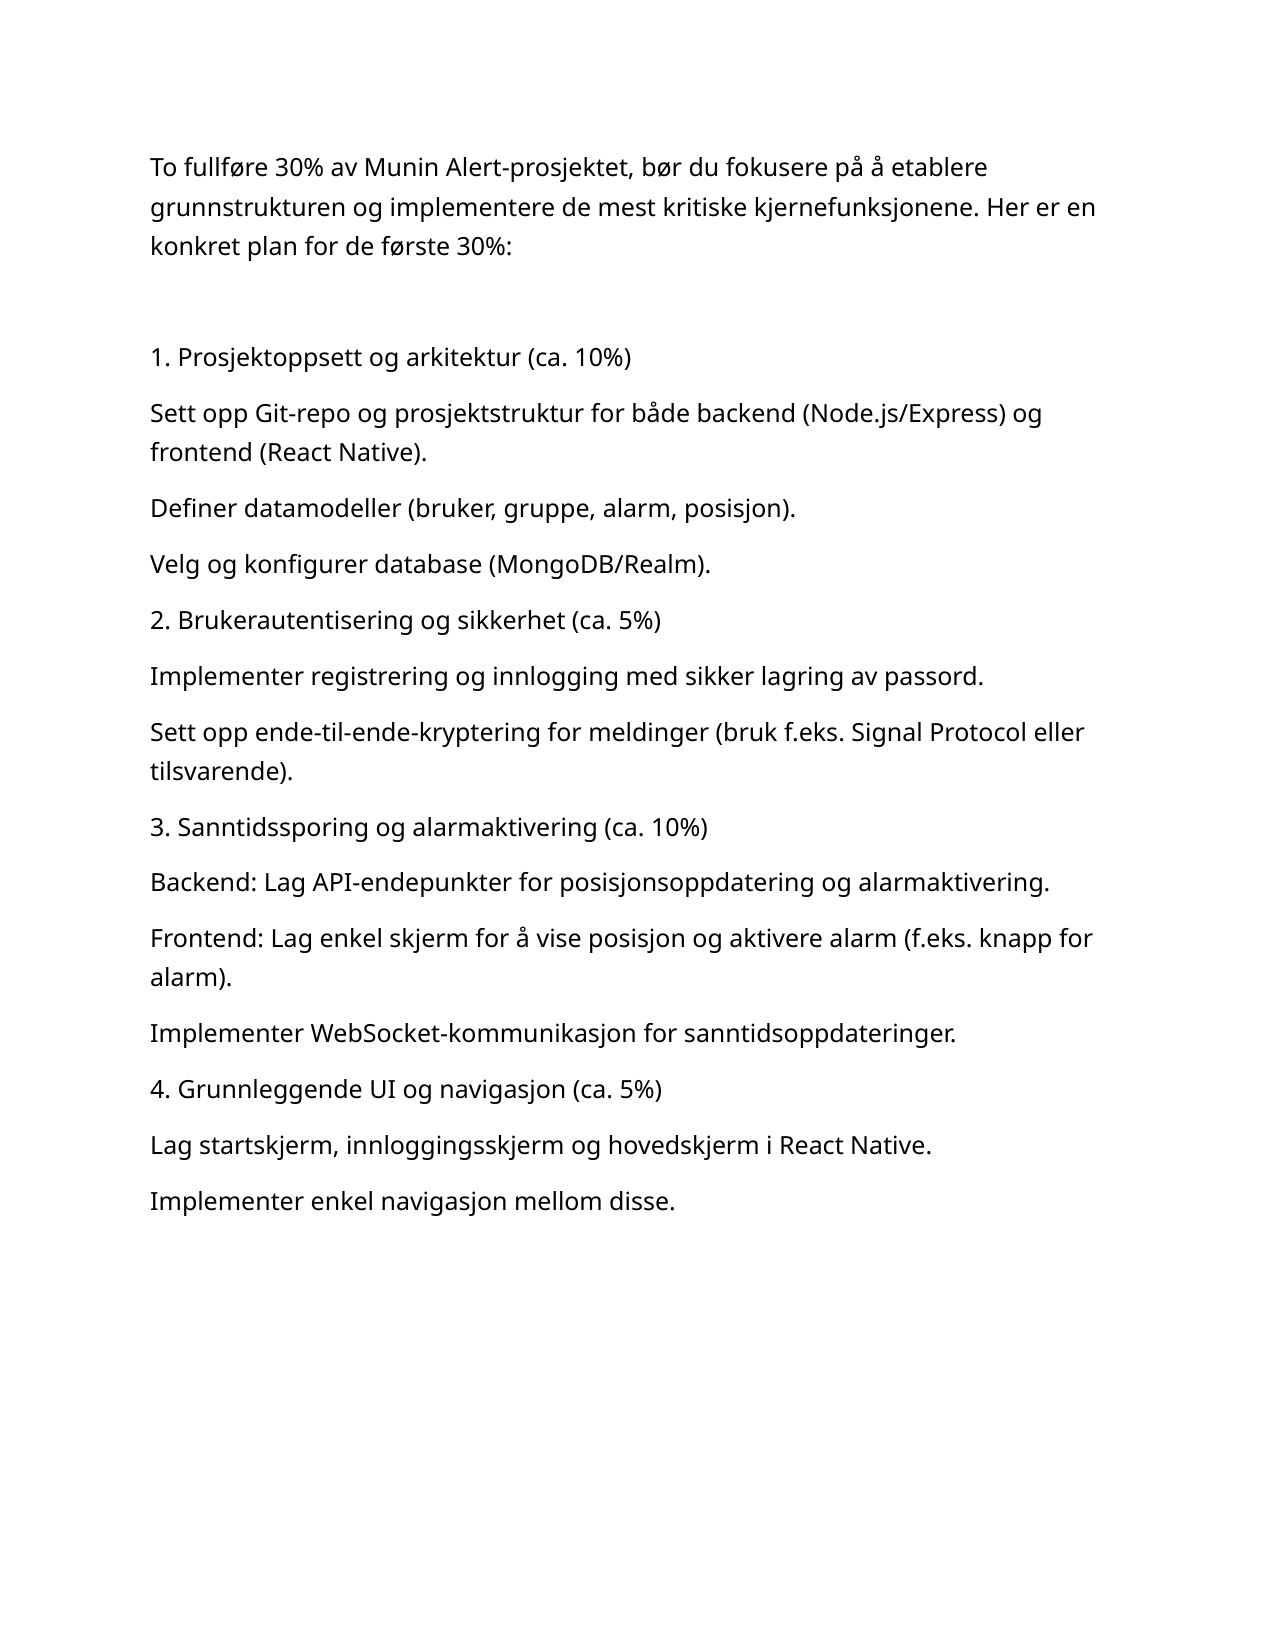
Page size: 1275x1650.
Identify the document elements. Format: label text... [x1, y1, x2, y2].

text 2. Brukerautentisering og sikkerhet (ca. 5%) [150, 602, 1125, 637]
text Definer datamodeller (bruker, gruppe, alarm, posisjon). [150, 491, 1125, 525]
text 3. Sanntidssporing og alarmaktivering (ca. 10%) [150, 809, 1125, 843]
text Backend: Lag API-endepunkter for posisjonsoppdatering og alarmaktivering. [150, 865, 1125, 899]
text Lag startskjerm, innloggingsskjerm og hovedskjerm i React Native. [150, 1127, 1125, 1162]
text Sett opp Git-repo og prosjektstruktur for både backend (Node.js/Express) og frontend (React Native). [150, 396, 1125, 469]
text Implementer enkel navigasjon mellom disse. [150, 1183, 1125, 1217]
text 4. Grunnleggende UI og navigasjon (ca. 5%) [150, 1072, 1125, 1106]
text Velg og konfigurer database (MongoDB/Realm). [150, 547, 1125, 581]
text Implementer registrering og innlogging med sikker lagring av passord. [150, 658, 1125, 692]
text Frontend: Lag enkel skjerm for å vise posisjon og aktivere alarm (f.eks. knapp for alarm). [150, 921, 1125, 994]
text Implementer WebSocket-kommunikasjon for sanntidsoppdateringer. [150, 1016, 1125, 1050]
text 1. Prosjektoppsett og arkitektur (ca. 10%) [150, 340, 1125, 374]
text To fullføre 30% av Munin Alert-prosjektet, bør du fokusere på å etablere grunnstrukturen og implementere de mest kritiske kjernefunksjonene. Her er en konkret plan for de første 30%: [150, 150, 1125, 262]
text Sett opp ende-til-ende-kryptering for meldinger (bruk f.eks. Signal Protocol eller tilsvarende). [150, 714, 1125, 787]
